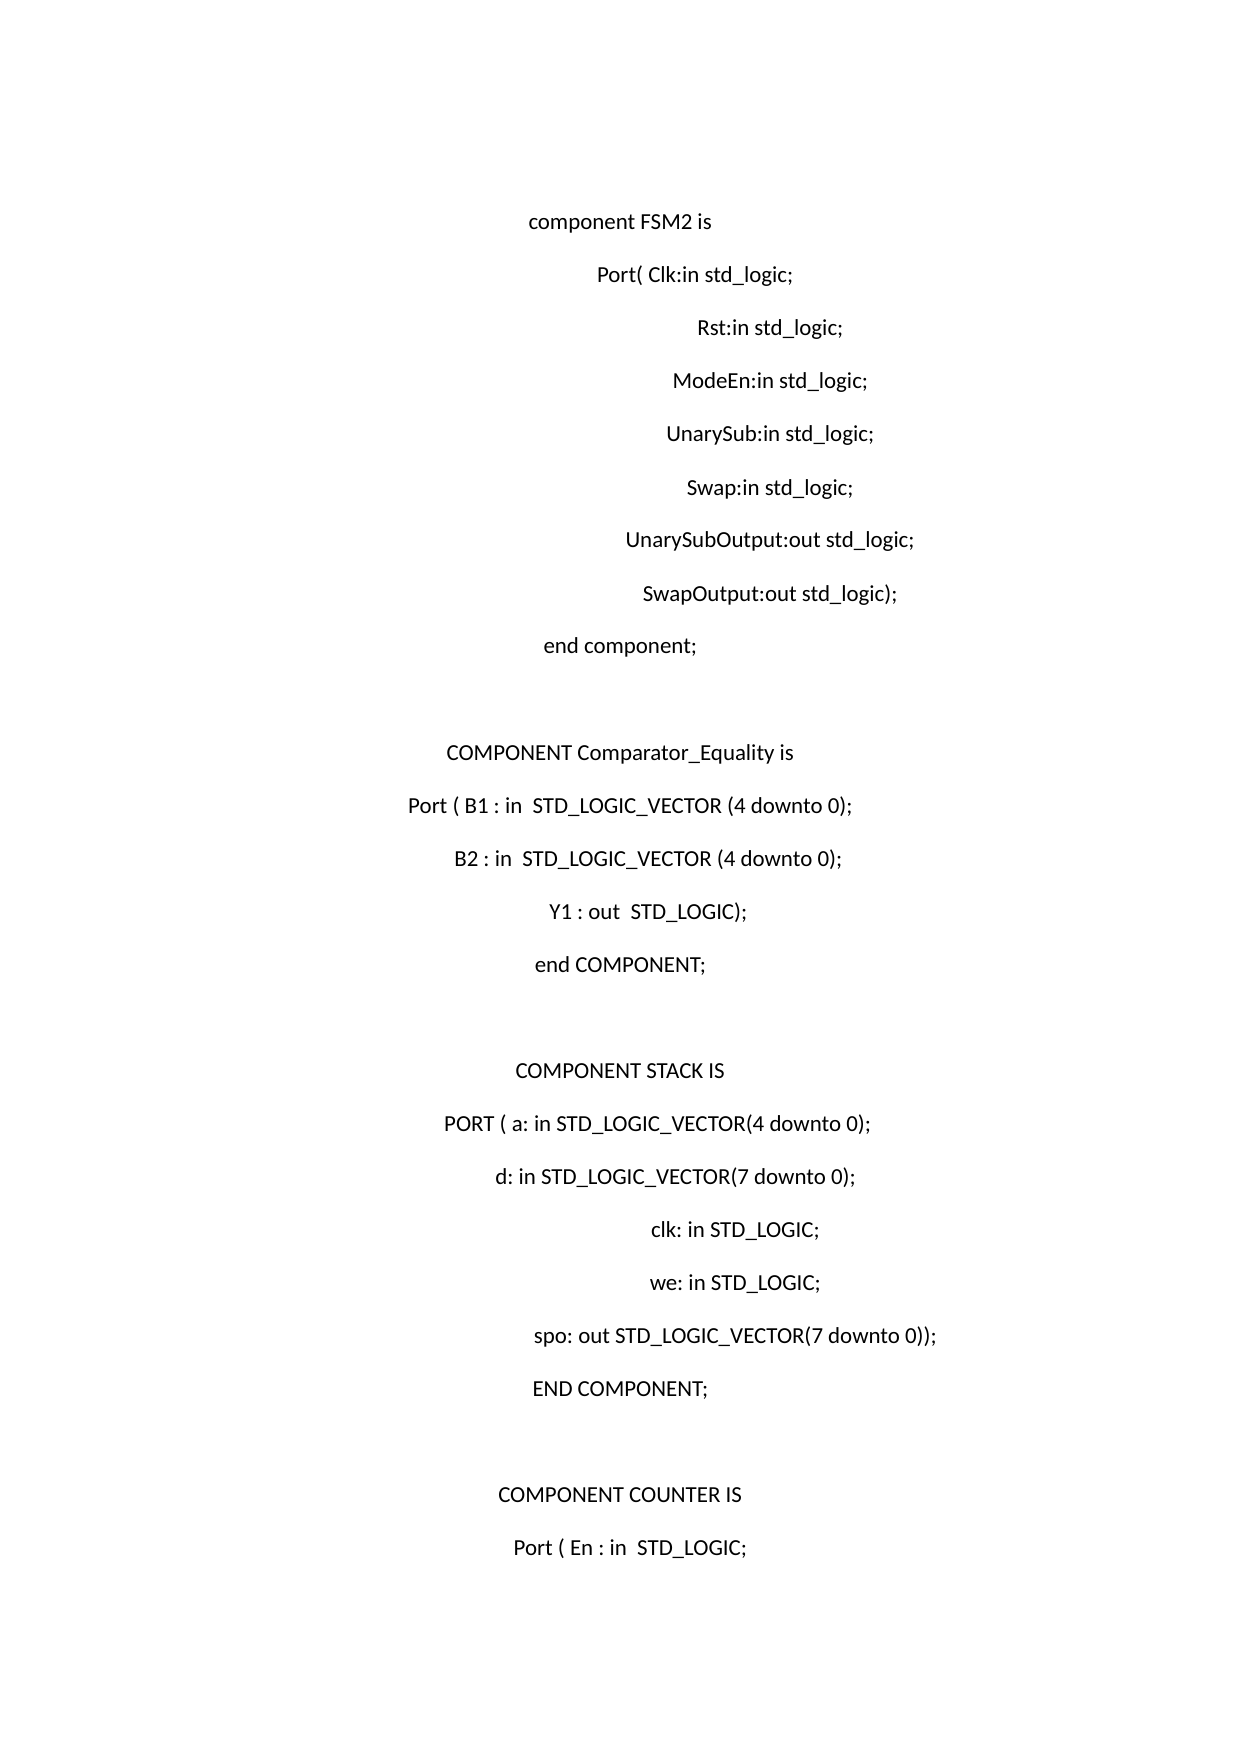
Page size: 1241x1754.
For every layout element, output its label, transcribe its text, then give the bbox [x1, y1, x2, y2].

text PORT ( a: in STD_LOGIC_VECTOR(4 downto 0); [187, 1109, 1053, 1137]
text Swap:in std_logic; [187, 473, 1053, 501]
text Y1 : out STD_LOGIC); [187, 897, 1053, 925]
text component FSM2 is [187, 207, 1053, 236]
text Port ( En : in STD_LOGIC; [187, 1533, 1053, 1561]
text clk: in STD_LOGIC; [187, 1215, 1053, 1243]
text COMPONENT Comparator_Equality is [187, 738, 1053, 766]
text UnarySub:in std_logic; [187, 419, 1053, 448]
text COMPONENT COUNTER IS [187, 1480, 1053, 1508]
text d: in STD_LOGIC_VECTOR(7 downto 0); [187, 1162, 1053, 1190]
text we: in STD_LOGIC; [187, 1268, 1053, 1296]
text Port ( B1 : in STD_LOGIC_VECTOR (4 downto 0); [187, 791, 1053, 819]
text SwapOutput:out std_logic); [187, 579, 1053, 607]
text end COMPONENT; [187, 950, 1053, 978]
text ModeEn:in std_logic; [187, 367, 1053, 394]
text B2 : in STD_LOGIC_VECTOR (4 downto 0); [187, 844, 1053, 872]
text end component; [187, 632, 1053, 660]
text Port( Clk:in std_logic; [187, 261, 1053, 288]
text spo: out STD_LOGIC_VECTOR(7 downto 0)); [187, 1321, 1053, 1349]
text UnarySubOutput:out std_logic; [187, 526, 1053, 554]
text COMPONENT STACK IS [187, 1056, 1053, 1084]
text Rst:in std_logic; [187, 313, 1053, 342]
text END COMPONENT; [187, 1374, 1053, 1402]
